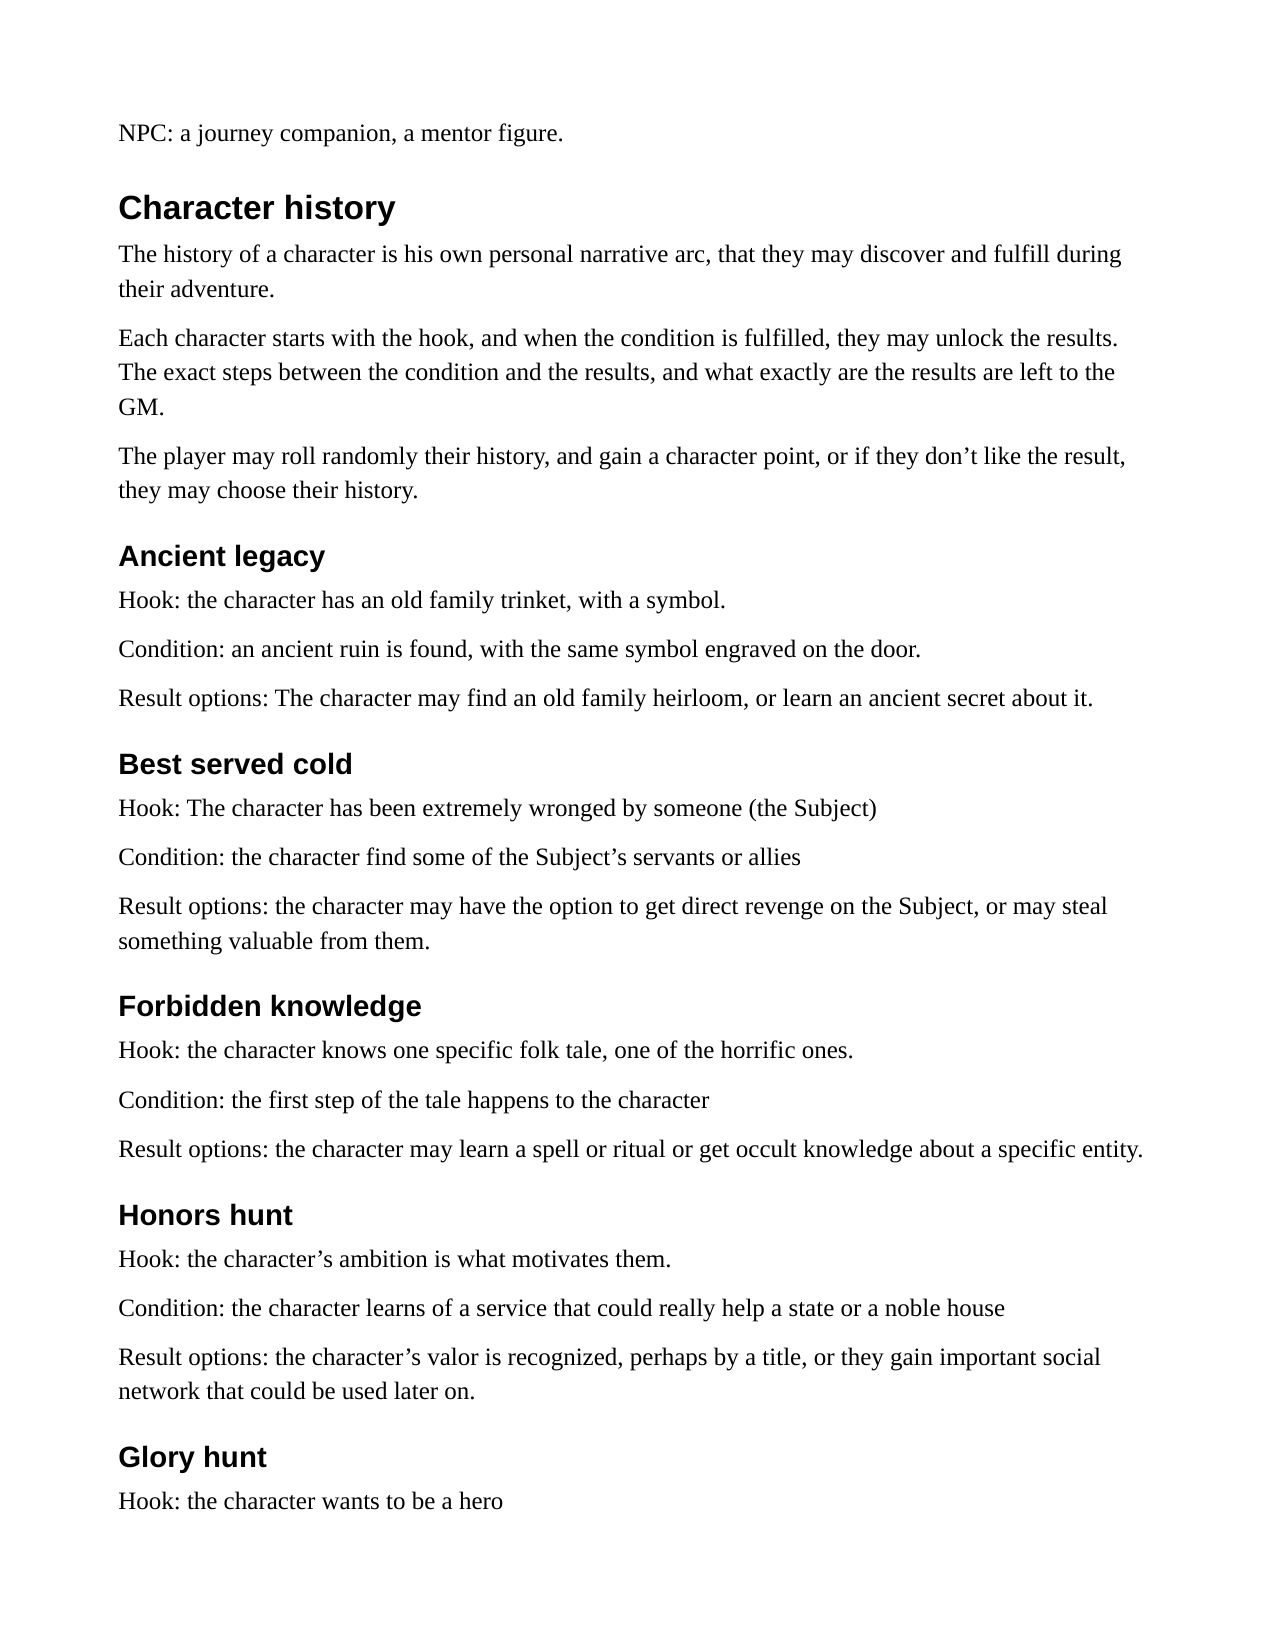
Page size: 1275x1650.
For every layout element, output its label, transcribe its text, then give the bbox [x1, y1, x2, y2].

subtitle Honors hunt [118, 1197, 1157, 1231]
text Condition: the character learns of a service that could really help a state or a noble house [118, 1293, 1157, 1321]
text The history of a character is his own personal narrative arc, that they may discover and fulfill during their adventure. [118, 239, 1157, 302]
subtitle Forbidden knowledge [118, 989, 1157, 1023]
text Result options: the character may learn a spell or ritual or get occult knowledge about a specific entity. [118, 1134, 1157, 1162]
text Each character starts with the hook, and when the condition is fulfilled, they may unlock the results. The exact steps between the condition and the results, and what exactly are the results are left to the GM. [118, 323, 1157, 420]
text Hook: the character’s ambition is what motivates them. [118, 1244, 1157, 1272]
text Hook: the character wants to be a hero [118, 1486, 1157, 1515]
text Condition: the character find some of the Subject’s servants or allies [118, 842, 1157, 871]
text Result options: The character may find an old family heirloom, or learn an ancient secret about it. [118, 683, 1157, 712]
subtitle Glory hunt [118, 1440, 1157, 1474]
text Hook: the character knows one specific folk tale, one of the horrific ones. [118, 1036, 1157, 1064]
text Hook: the character has an old family trinket, with a symbol. [118, 585, 1157, 614]
subtitle Character history [118, 188, 1157, 227]
text Condition: an ancient ruin is found, with the same symbol engraved on the door. [118, 634, 1157, 663]
text NPC: a journey companion, a mentor figure. [118, 118, 1157, 147]
text The player may roll randomly their history, and gain a character point, or if they don’t like the result, they may choose their history. [118, 441, 1157, 504]
text Result options: the character may have the option to get direct revenge on the Subject, or may steal something valuable from them. [118, 891, 1157, 954]
text Result options: the character’s valor is recognized, perhaps by a title, or they gain important social network that could be used later on. [118, 1342, 1157, 1405]
subtitle Best served cold [118, 747, 1157, 781]
text Hook: The character has been extremely wronged by someone (the Subject) [118, 793, 1157, 822]
text Condition: the first step of the tale happens to the character [118, 1085, 1157, 1113]
subtitle Ancient legacy [118, 539, 1157, 573]
